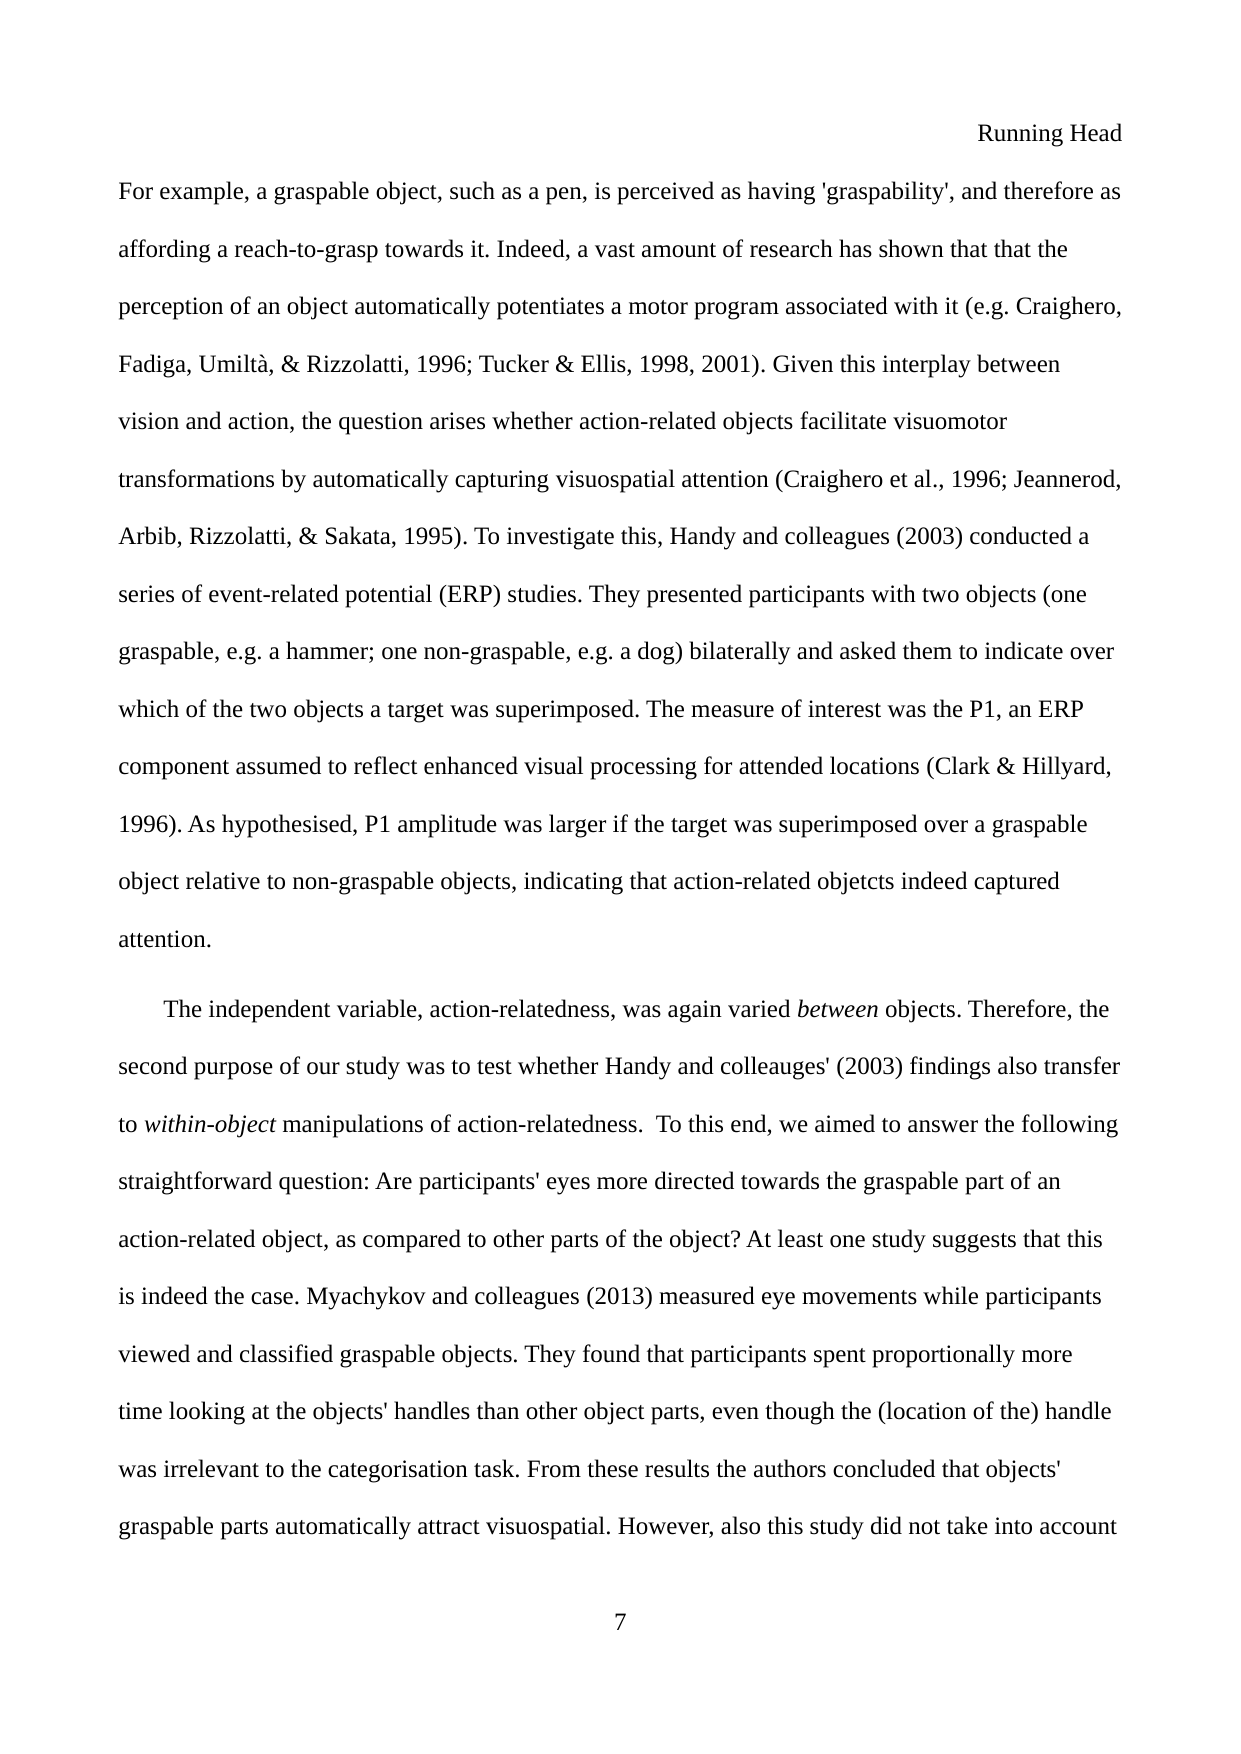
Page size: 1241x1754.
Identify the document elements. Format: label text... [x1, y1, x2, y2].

text The independent variable, action-relatedness, was again varied between objects. Therefore, the second purpose of our study was to test whether Handy and colleauges' (2003) findings also transfer to within-object manipulations of action-relatedness. To this end, we aimed to answer the following straightforward question: Are participants' eyes more directed towards the graspable part of an action-related object, as compared to other parts of the object? At least one study suggests that this is indeed the case. Myachykov and colleagues (2013) measured eye movements while participants viewed and classified graspable objects. They found that participants spent proportionally more time looking at the objects' handles than other object parts, even though the (location of the) handle was irrelevant to the categorisation task. From these results the authors concluded that objects' graspable parts automatically attract visuospatial. However, also this study did not take into account [118, 994, 1122, 1540]
text For example, a graspable object, such as a pen, is perceived as having 'graspability', and therefore as affording a reach-to-grasp towards it. Indeed, a vast amount of research has shown that that the perception of an object automatically potentiates a motor program associated with it (e.g. Craighero, Fadiga, Umiltà, & Rizzolatti, 1996; Tucker & Ellis, 1998, 2001). Given this interplay between vision and action, the question arises whether action-related objects facilitate visuomotor transformations by automatically capturing visuospatial attention (Craighero et al., 1996; Jeannerod, Arbib, Rizzolatti, & Sakata, 1995). To investigate this, Handy and colleagues (2003) conducted a series of event-related potential (ERP) studies. They presented participants with two objects (one graspable, e.g. a hammer; one non-graspable, e.g. a dog) bilaterally and asked them to indicate over which of the two objects a target was superimposed. The measure of interest was the P1, an ERP component assumed to reflect enhanced visual processing for attended locations (Clark & Hillyard, 1996). As hypothesised, P1 amplitude was larger if the target was superimposed over a graspable object relative to non-graspable objects, indicating that action-related objetcts indeed captured attention. [118, 176, 1122, 953]
